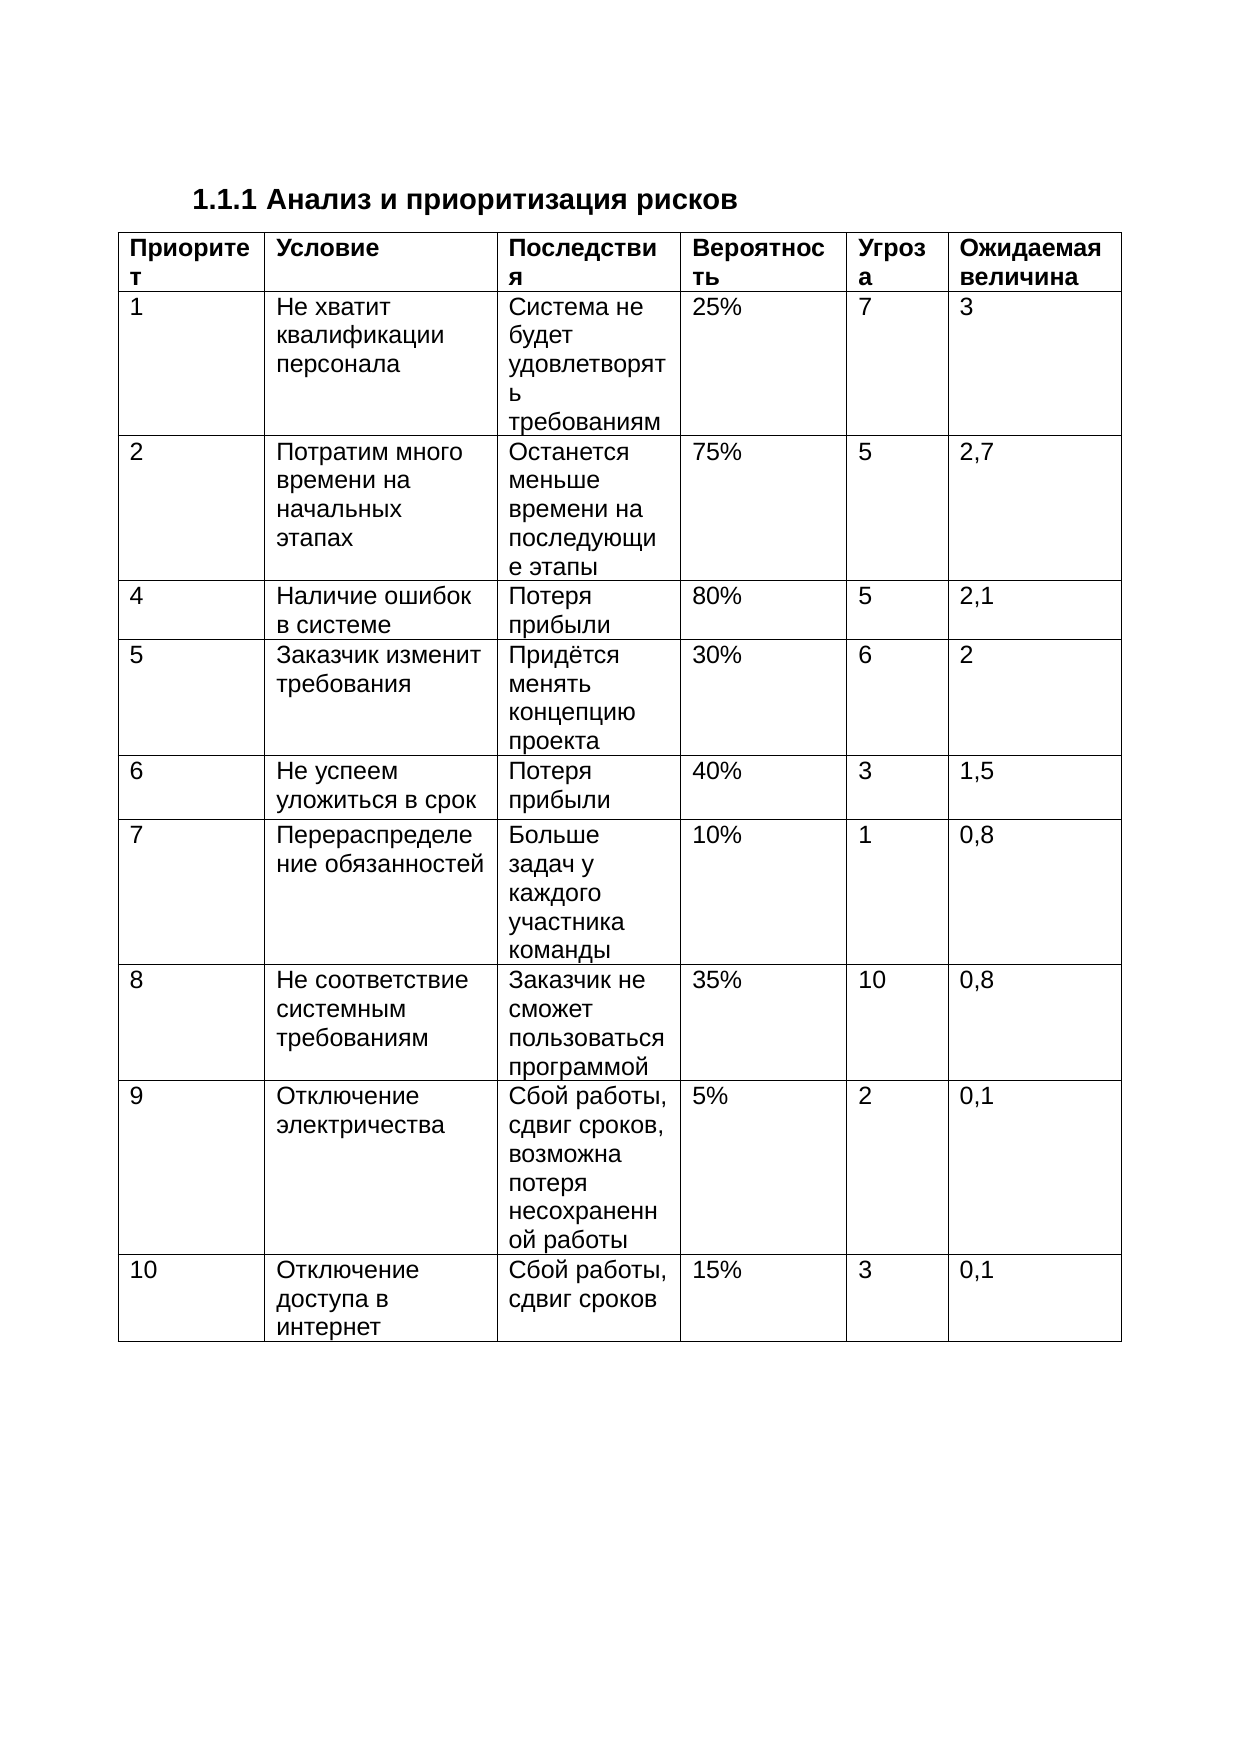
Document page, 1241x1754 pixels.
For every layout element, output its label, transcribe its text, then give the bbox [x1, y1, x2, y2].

table_cell Отключение электричества [265, 1081, 497, 1254]
table_cell Останется меньше времени на последующие этапы [498, 436, 680, 580]
table_cell 5 [847, 581, 948, 639]
table_cell 3 [949, 292, 1121, 435]
table_cell 3 [847, 1255, 948, 1341]
table_cell Заказчик не сможет пользоваться программой [498, 965, 680, 1080]
table_cell 5 [119, 640, 264, 755]
table_cell 0,8 [949, 820, 1121, 964]
table_cell 30% [681, 640, 846, 755]
table_cell 1,5 [949, 756, 1121, 819]
table_cell Система не будет удовлетворять требованиям [498, 292, 680, 435]
table_cell 9 [119, 1081, 264, 1254]
table_cell 10 [847, 965, 948, 1080]
table_cell Сбой работы, сдвиг сроков, возможна потеря несохраненной работы [498, 1081, 680, 1254]
table_cell 75% [681, 436, 846, 580]
table_cell Не соответствие системным требованиям [265, 965, 497, 1080]
table_cell Сбой работы, сдвиг сроков [498, 1255, 680, 1341]
table_cell 35% [681, 965, 846, 1080]
table_cell 0,8 [949, 965, 1121, 1080]
table_cell Потратим много времени на начальных этапах [265, 436, 497, 580]
table_cell 25% [681, 292, 846, 435]
table_cell 7 [119, 820, 264, 964]
table_cell Наличие ошибок в системе [265, 581, 497, 639]
table_cell Больше задач у каждого участника команды [498, 820, 680, 964]
table_cell 15% [681, 1255, 846, 1341]
table_cell 1 [847, 820, 948, 964]
table_cell 5% [681, 1081, 846, 1254]
subtitle Анализ и приоритизация рисков [118, 182, 1122, 215]
table_header Ожидаемая величина [949, 233, 1121, 291]
table_cell Потеря прибыли [498, 756, 680, 819]
table_cell 3 [847, 756, 948, 819]
table_cell 7 [847, 292, 948, 435]
table_cell 40% [681, 756, 846, 819]
table_header Условие [265, 233, 497, 291]
table_header Приоритет [119, 233, 264, 291]
table_cell 2,7 [949, 436, 1121, 580]
table_cell 0,1 [949, 1081, 1121, 1254]
table_cell 10 [119, 1255, 264, 1341]
table_cell 6 [119, 756, 264, 819]
table_cell 2 [119, 436, 264, 580]
table_header Угроза [847, 233, 948, 291]
table_cell 80% [681, 581, 846, 639]
table_cell Потеря прибыли [498, 581, 680, 639]
table_cell 2 [949, 640, 1121, 755]
table_cell Перераспределение обязанностей [265, 820, 497, 964]
table_cell 6 [847, 640, 948, 755]
table_cell 5 [847, 436, 948, 580]
table_cell 10% [681, 820, 846, 964]
table_cell Заказчик изменит требования [265, 640, 497, 755]
table_cell 2,1 [949, 581, 1121, 639]
table_cell 1 [119, 292, 264, 435]
table_header Последствия [498, 233, 680, 291]
table_cell 0,1 [949, 1255, 1121, 1341]
table_cell Придётся менять концепцию проекта [498, 640, 680, 755]
table_header Вероятность [681, 233, 846, 291]
table_cell 4 [119, 581, 264, 639]
table_cell Не хватит квалификации персонала [265, 292, 497, 435]
table_cell Отключение доступа в интернет [265, 1255, 497, 1341]
table_cell 2 [847, 1081, 948, 1254]
table_cell 8 [119, 965, 264, 1080]
table_cell Не успеем уложиться в срок [265, 756, 497, 819]
